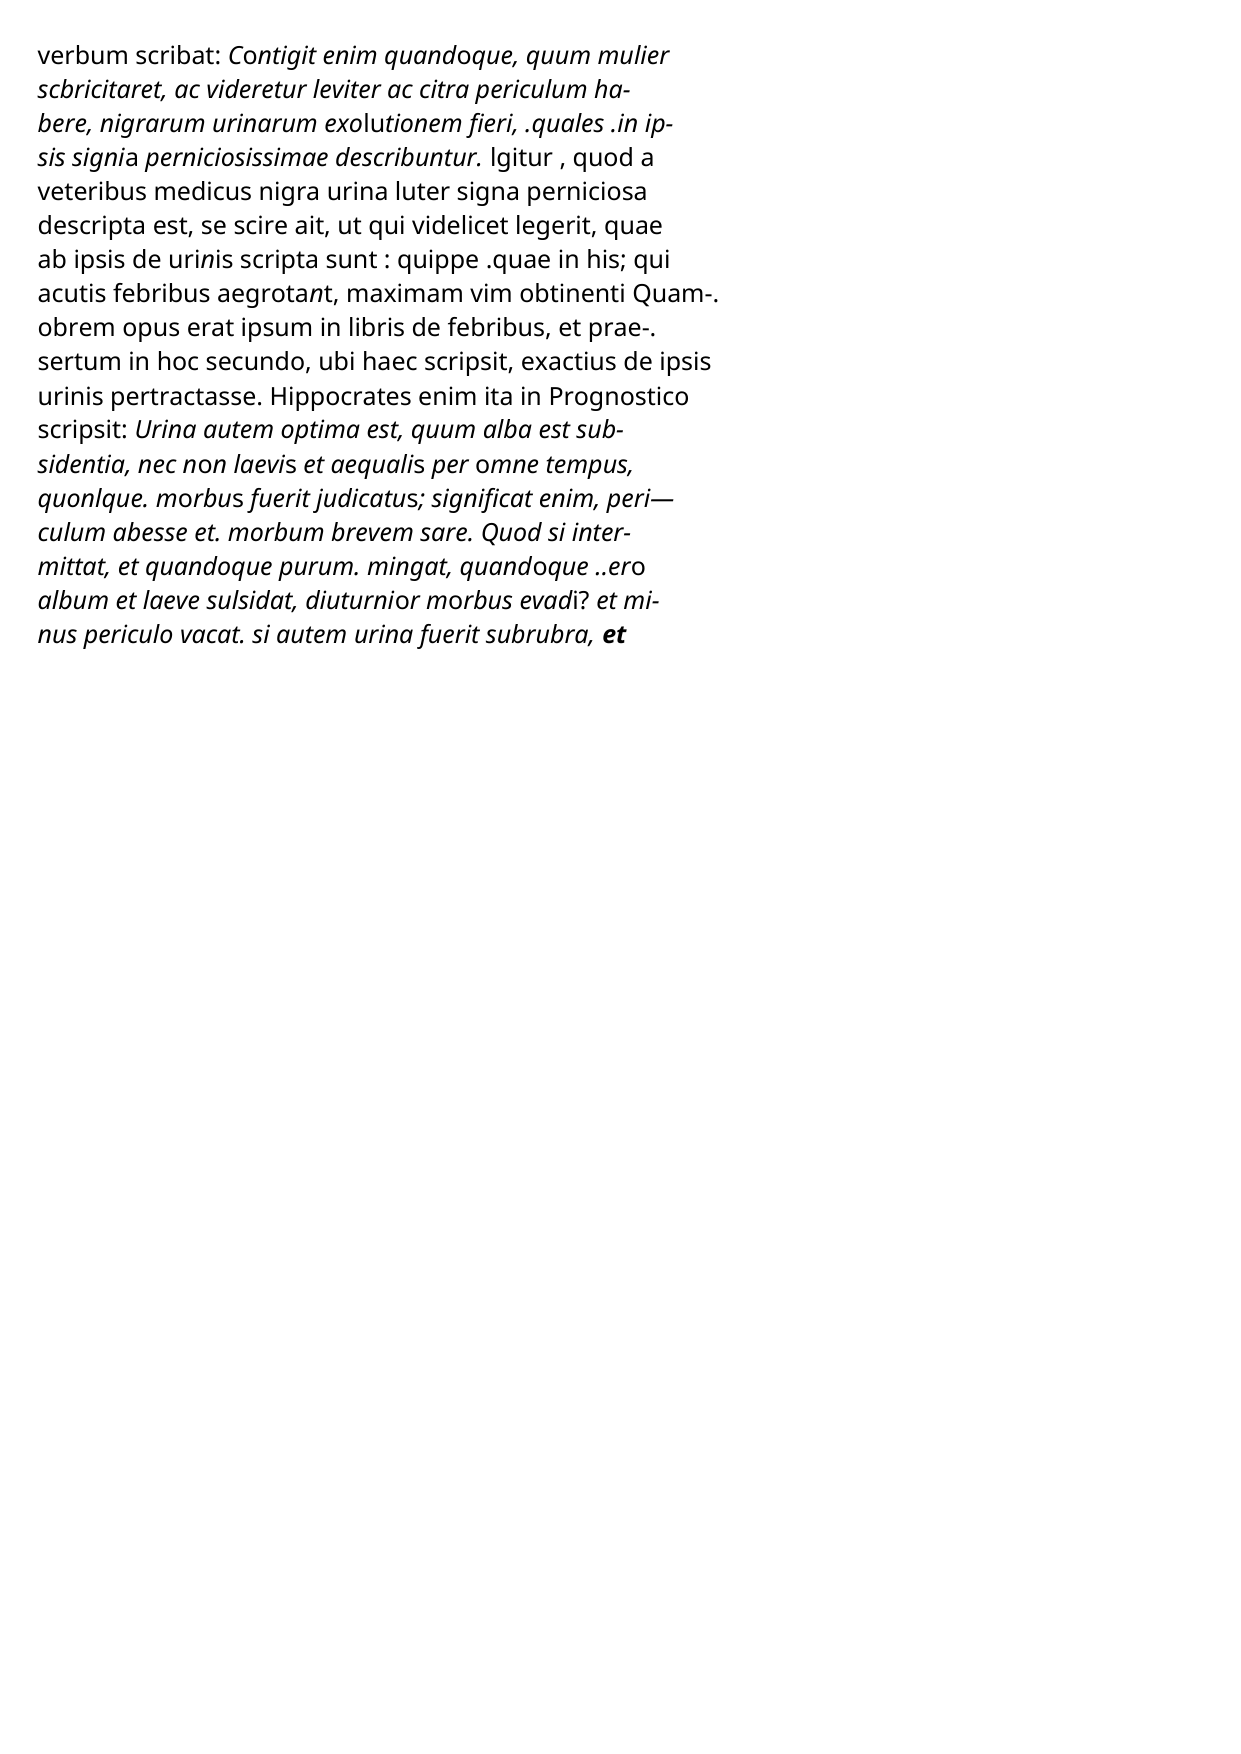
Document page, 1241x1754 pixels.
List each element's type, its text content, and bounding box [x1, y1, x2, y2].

text verbum scribat: Contigit enim quandoque, quum mulier scbricitaret, ac videretur leviter ac citra periculum ha- bere, nigrarum urinarum exolutionem fieri, .quales .in ip- sis signia perniciosissimae describuntur. lgitur , quod a veteribus medicus nigra urina luter signa perniciosa descripta est, se scire ait, ut qui videlicet legerit, quae ab ipsis de urinis scripta sunt : quippe .quae in his; qui acutis febribus aegrotant, maximam vim obtinenti Quam-. obrem opus erat ipsum in libris de febribus, et prae-. sertum in hoc secundo, ubi haec scripsit, exactius de ipsis urinis pertractasse. Hippocrates enim ita in Prognostico scripsit: Urina autem optima est, quum alba est sub- sidentia, nec non laevis et aequalis per omne tempus, quonlque. morbus fuerit judicatus; significat enim, peri— culum abesse et. morbum brevem sare. Quod si inter- mittat, et quandoque purum. mingat, quandoque ..ero album et laeve sulsidat, diuturnior morbus evadi? et mi- nus periculo vacat. si autem urina fuerit subrubra, et [37, 37, 1203, 651]
